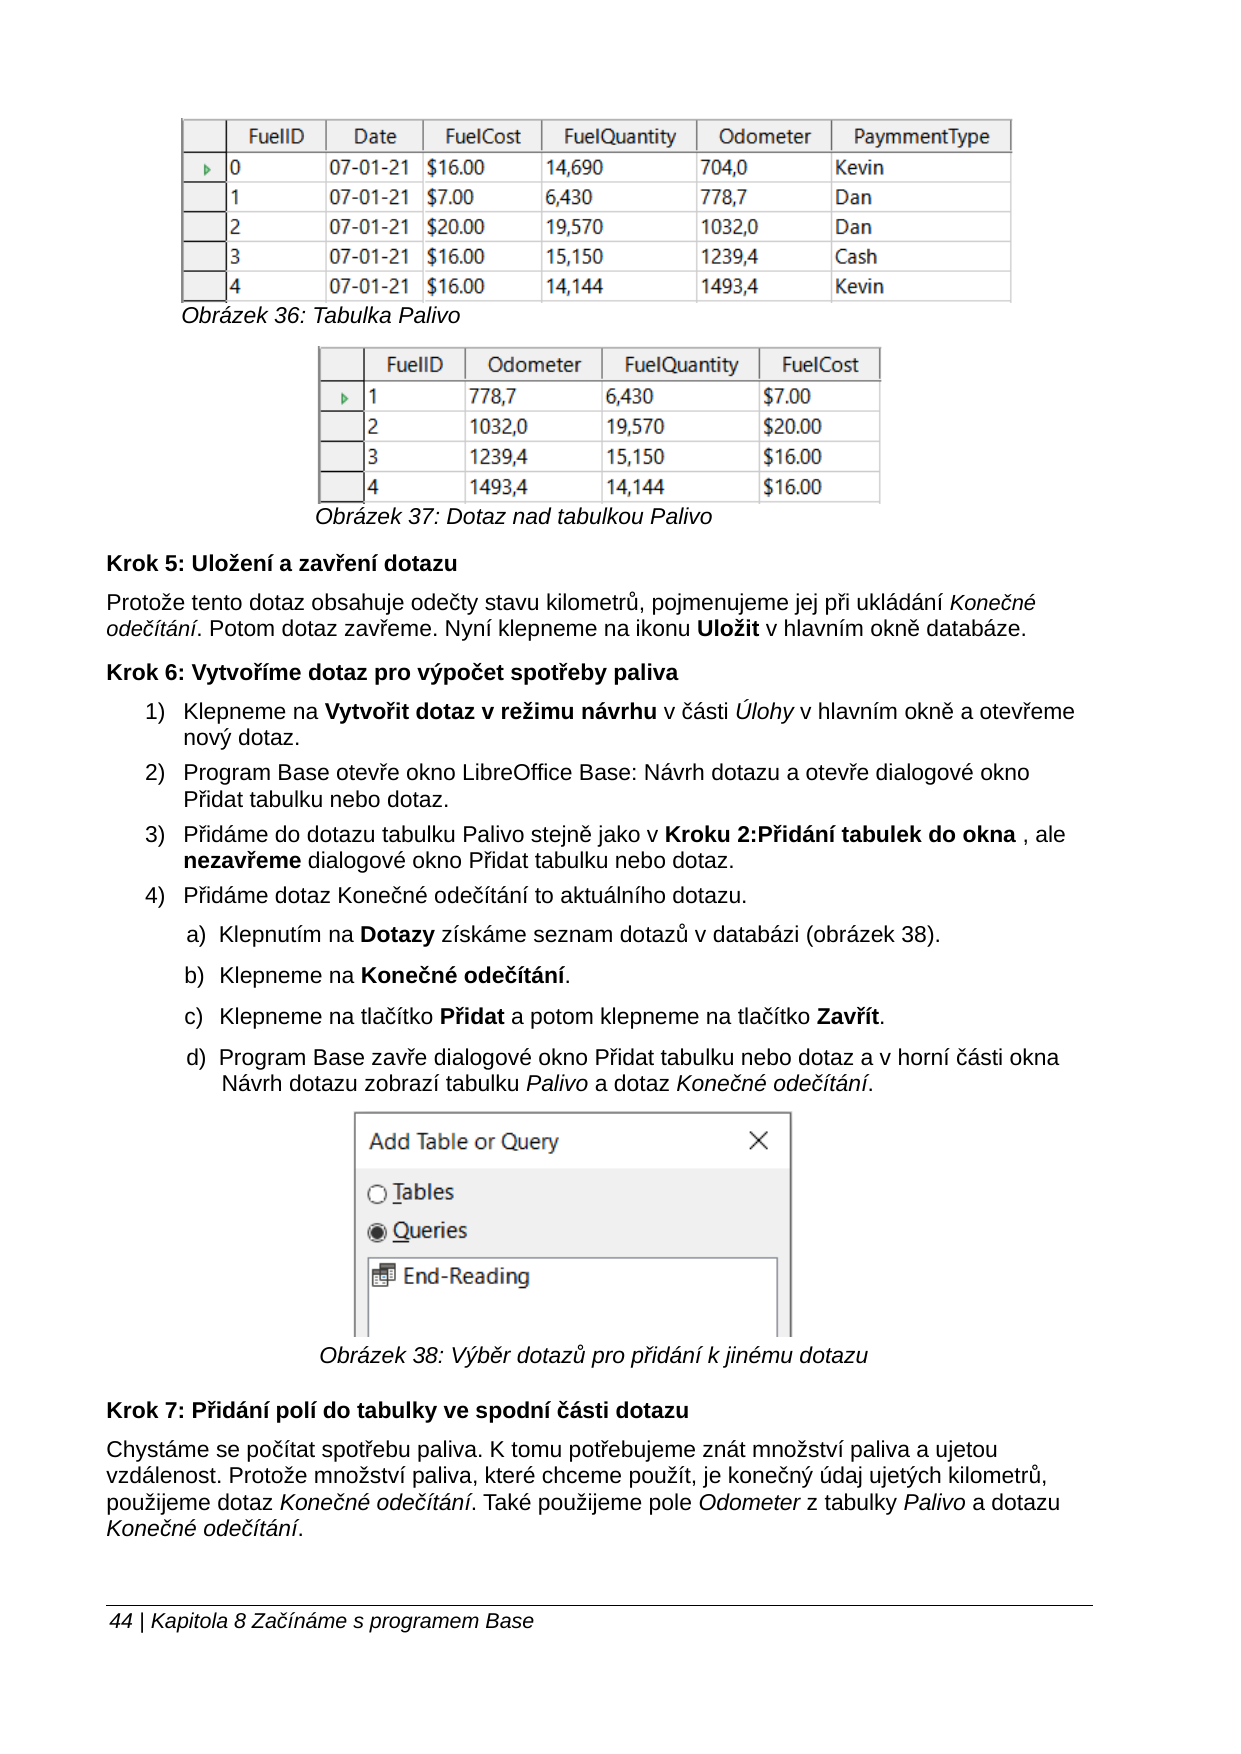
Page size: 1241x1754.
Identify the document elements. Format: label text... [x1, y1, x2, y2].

text Obrázek 37: Dotaz nad tabulkou Palivo [315, 346, 884, 530]
list Klepneme na Vytvořit dotaz v režimu návrhu v části Úlohy v hlavním okně a otevřeme nový dotaz. [165, 698, 1093, 751]
text Krok 5: Uložení a zavření dotazu [106, 550, 1093, 576]
list Klepneme na Konečné odečítání. [181, 959, 1093, 991]
list Program Base otevře okno LibreOffice Base: Návrh dotazu a otevře dialogové okno Přidat tabulku nebo dotaz. [165, 759, 1093, 812]
text Obrázek 36: Tabulka Palivo [181, 118, 1018, 329]
text Obrázek 38: Výběr dotazů pro přidání k jinému dotazu [319, 1111, 880, 1369]
list Klepnutím na Dotazy získáme seznam dotazů v databázi (obrázek 38). [183, 918, 1093, 950]
list Program Base zavře dialogové okno Přidat tabulku nebo dotaz a v horní části okna Návrh dotazu zobrazí tabulku Palivo a dotaz Konečné odečítání. [183, 1041, 1093, 1099]
text Chystáme se počítat spotřebu paliva. K tomu potřebujeme znát množství paliva a ujetou vzdálenost. Protože množství paliva, které chceme použít, je konečný údaj ujetých kilometrů, použijeme dotaz Konečné odečítání. Také použijeme pole Odometer z tabulky Palivo a dotazu Konečné odečítání. [106, 1436, 1093, 1541]
list Klepneme na tlačítko Přidat a potom klepneme na tlačítko Zavřít. [181, 1000, 1093, 1032]
text Protože tento dotaz obsahuje odečty stavu kilometrů, pojmenujeme jej při ukládání Konečné odečítání. Potom dotaz zavřeme. Nyní klepneme na ikonu Uložit v hlavním okně databáze. [106, 589, 1093, 641]
picture [353, 1111, 793, 1337]
list Přidáme dotaz Konečné odečítání to aktuálního dotazu. [165, 882, 1093, 909]
text Krok 7: Přidání polí do tabulky ve spodní části dotazu [106, 1397, 1093, 1423]
list Přidáme do dotazu tabulku Palivo stejně jako v Kroku 2: Přidání tabulek do okna , ale nezavřeme dialogové okno Přidat tabulku nebo dotaz. [165, 821, 1093, 874]
text Krok 6: Vytvoříme dotaz pro výpočet spotřeby paliva [106, 659, 1093, 685]
picture [317, 346, 882, 504]
picture [181, 118, 1013, 303]
